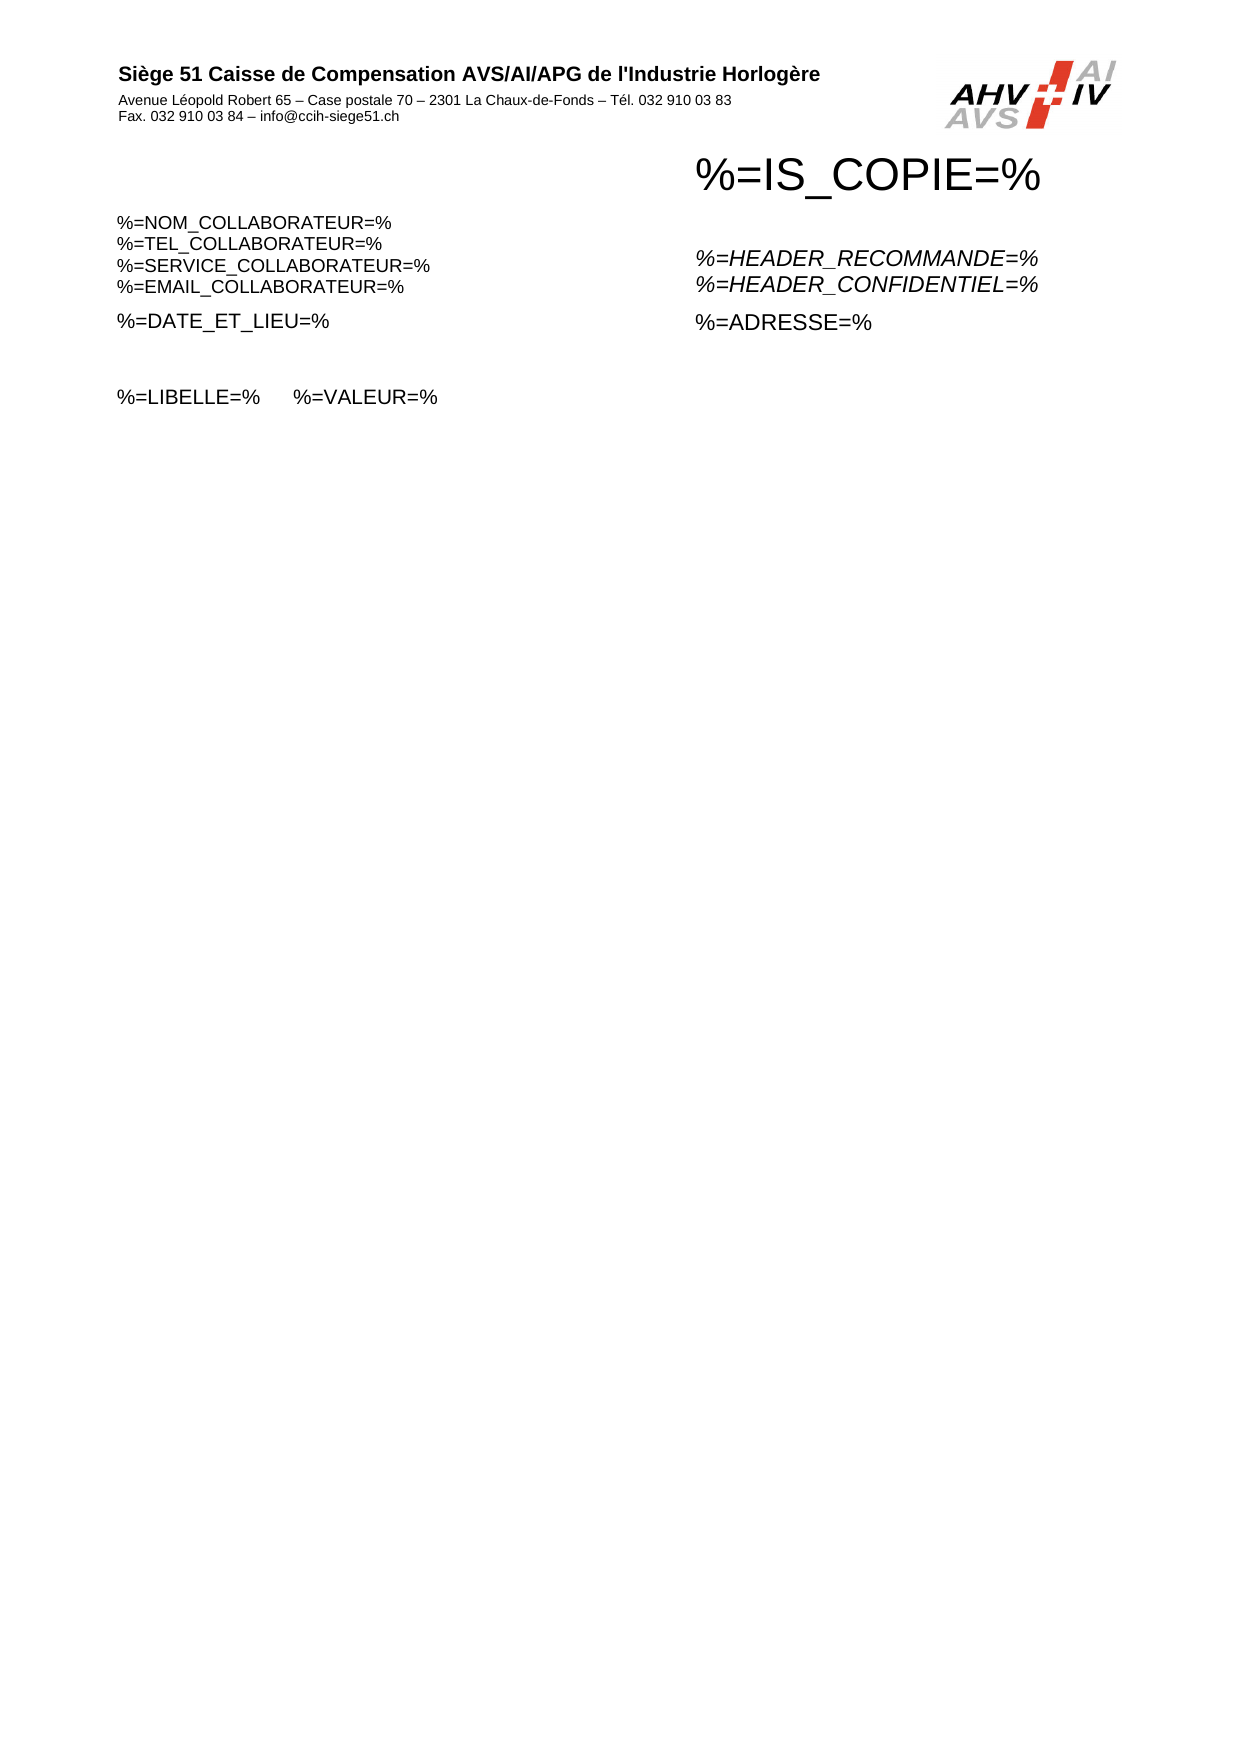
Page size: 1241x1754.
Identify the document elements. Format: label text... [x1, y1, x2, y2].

text Siège 51 Caisse de Compensation AVS/AI/APG de l'Industrie Horlogère [118, 61, 936, 85]
picture [936, 52, 1122, 135]
table_cell [118, 339, 294, 379]
table_cell [294, 339, 689, 379]
table_cell %=HEADER_RECOMMANDE=% %=HEADER_CONFIDENTIEL=% [689, 206, 1122, 303]
table_cell [118, 415, 294, 447]
table_cell [294, 415, 689, 447]
table_cell %=VALEUR=% [294, 379, 689, 414]
text Avenue Léopold Robert 65 – Case postale 70 – 2301 La Chaux-de-Fonds – Tél. 032 910 03 83 [118, 91, 936, 108]
table_cell %=LIBELLE=% [118, 379, 294, 414]
text Fax. 032 910 03 84 – info@ccih-siege51.ch [118, 108, 936, 125]
table_cell %=NOM_COLLABORATEUR=% %=TEL_COLLABORATEUR=% %=SERVICE_COLLABORATEUR=% %=EMAIL_COLLABORATEUR=% [118, 206, 689, 303]
table_header %=IS_COPIE=% [689, 142, 1122, 206]
table_header [118, 142, 689, 206]
table_cell %=DATE_ET_LIEU=% [118, 304, 689, 339]
table_cell %=ADRESSE=% [689, 304, 1122, 447]
